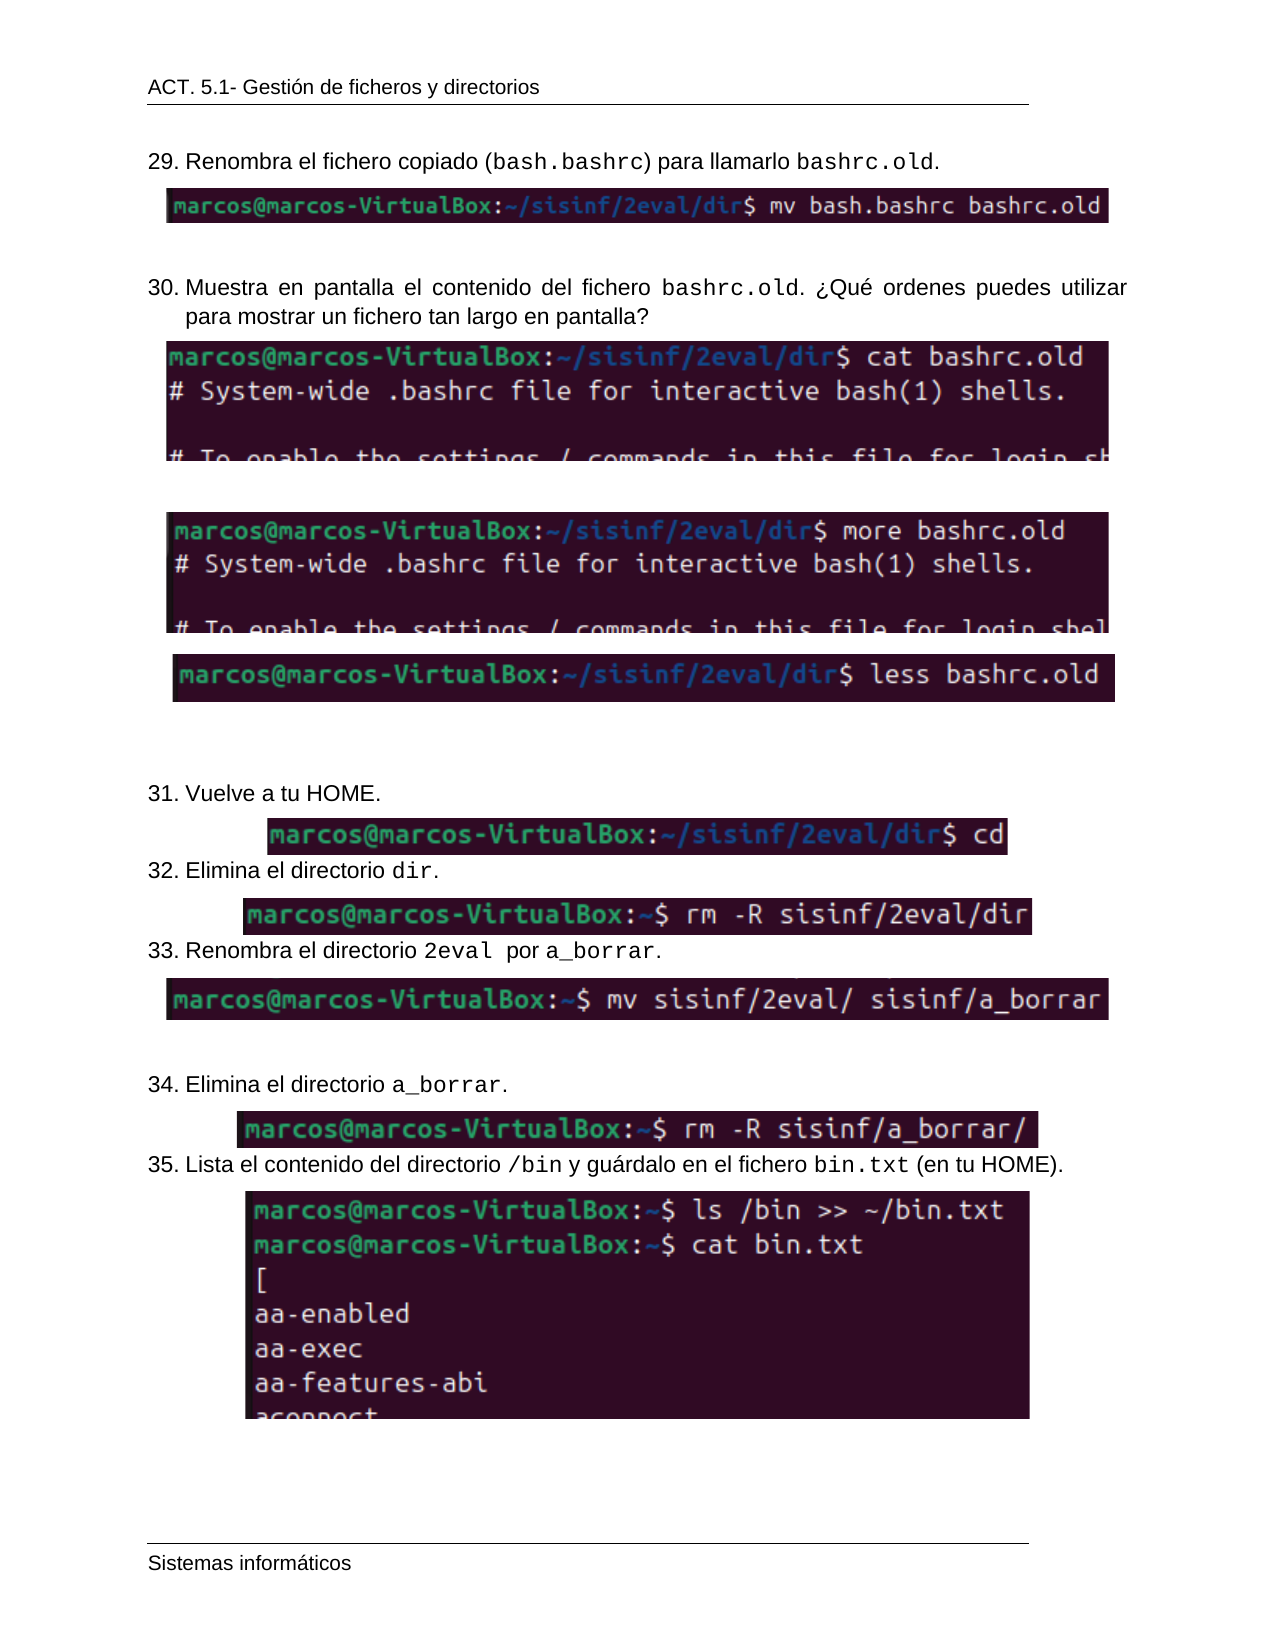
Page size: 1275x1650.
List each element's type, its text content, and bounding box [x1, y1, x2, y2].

picture [172, 654, 1115, 702]
picture [236, 1111, 1039, 1148]
list Renombra el fichero copiado (bash.bashrc) para llamarlo bashrc.old. [148, 148, 1127, 176]
picture [166, 978, 1109, 1020]
list Elimina el directorio a_borrar. [148, 1071, 1127, 1099]
picture [245, 1191, 1030, 1419]
list Muestra en pantalla el contenido del fichero bashrc.old. ¿Qué ordenes puedes utilizar para mostrar un fichero tan largo en pantalla? [148, 274, 1127, 329]
list Elimina el directorio dir. [148, 857, 1127, 886]
list Vuelve a tu HOME. [148, 780, 1127, 806]
picture [243, 898, 1033, 935]
picture [166, 188, 1109, 223]
picture [267, 818, 1008, 855]
list Lista el contenido del directorio /bin y guárdalo en el fichero bin.txt (en tu HOME). [148, 1151, 1127, 1179]
picture [166, 341, 1109, 461]
picture [166, 512, 1109, 633]
list Renombra el directorio 2eval por a_borrar. [148, 937, 1127, 966]
